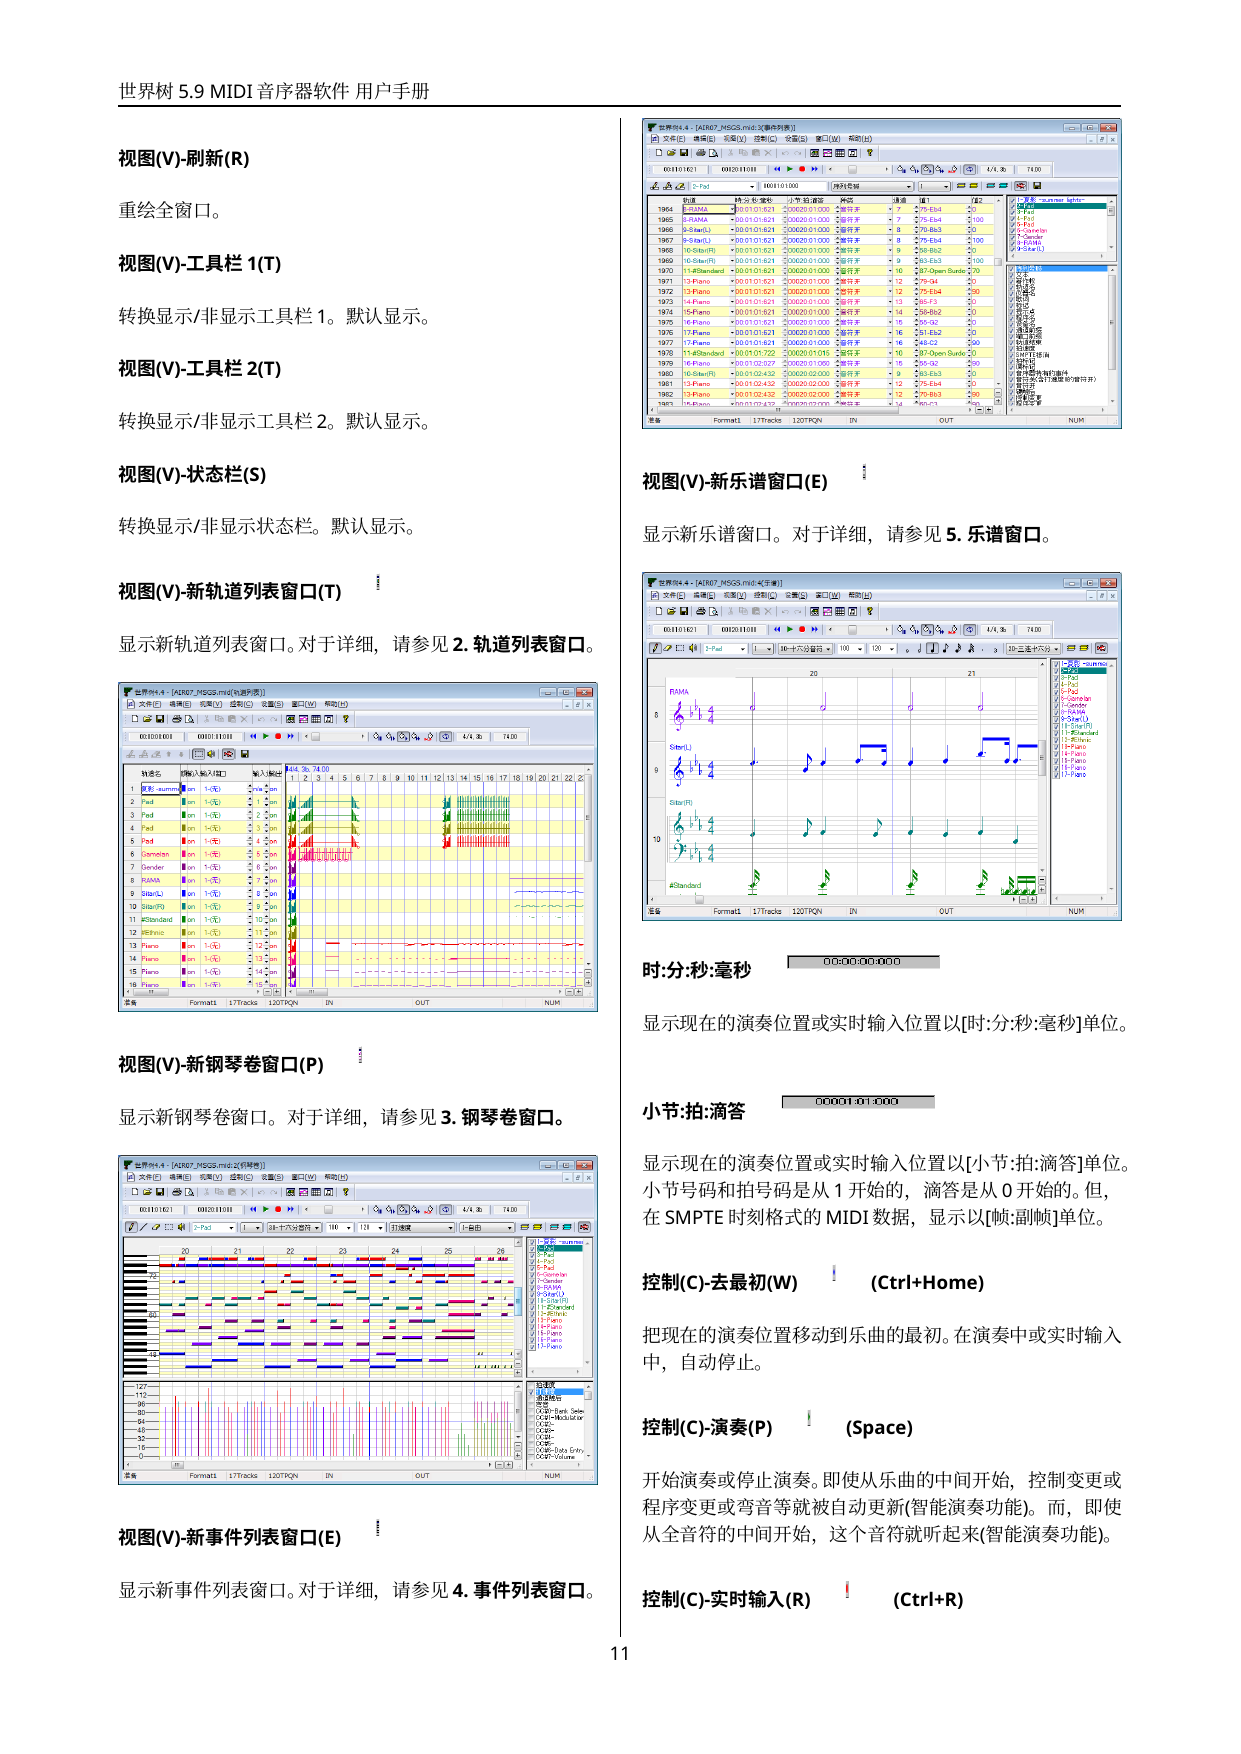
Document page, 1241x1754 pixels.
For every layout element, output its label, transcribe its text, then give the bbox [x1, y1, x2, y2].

picture [376, 1518, 380, 1536]
text 显示新钢琴卷窗口。对于详细，请参见3. 钢琴卷窗口。 [118, 1102, 598, 1130]
text 显示新乐谱窗口。对于详细，请参见5. 乐谱窗口。 [642, 519, 1122, 547]
text 视图(V)-刷新(R) [118, 144, 598, 171]
text 重绘全窗口。 [118, 196, 598, 223]
text 视图(V)-新乐谱窗口(E) [642, 454, 1122, 494]
picture [642, 572, 1122, 921]
text 控制(C)-实时输入(R) (Ctrl+R) [642, 1572, 1122, 1612]
text 小节:拍:滴答 [642, 1087, 1122, 1123]
text 转换显示/非显示工具栏1。默认显示。 [118, 302, 598, 328]
text 视图(V)-工具栏2(T) [118, 354, 598, 381]
picture [376, 573, 380, 590]
text 把现在的演奏位置移动到乐曲的最初。在演奏中或实时输入中，自动停止。 [642, 1321, 1122, 1375]
text 显示新轨道列表窗口。对于详细，请参见2. 轨道列表窗口。 [118, 630, 598, 657]
picture [781, 1095, 937, 1109]
picture [118, 682, 598, 1012]
text 视图(V)-新钢琴卷窗口(P) [118, 1037, 598, 1077]
text 转换显示/非显示工具栏2。默认显示。 [118, 407, 598, 434]
text 控制(C)-演奏(P) (Space) [642, 1400, 1122, 1440]
text 视图(V)-状态栏(S) [118, 459, 598, 486]
text 显示现在的演奏位置或实时输入位置以[时:分:秒:毫秒]单位。 [642, 1009, 1122, 1036]
picture [642, 118, 1122, 429]
text 视图(V)-新轨道列表窗口(T) [118, 564, 598, 604]
text 视图(V)-新事件列表窗口(E) [118, 1510, 598, 1550]
text 显示新事件列表窗口。对于详细，请参见4. 事件列表窗口。 [118, 1575, 598, 1602]
text 时:分:秒:毫秒 [642, 947, 1122, 983]
picture [807, 1409, 811, 1426]
picture [358, 1046, 362, 1063]
text 视图(V)-工具栏1(T) [118, 249, 598, 276]
picture [787, 955, 942, 969]
picture [845, 1581, 849, 1598]
text 开始演奏或停止演奏。即使从乐曲的中间开始，控制变更或程序变更或弯音等就被自动更新(智能演奏功能)。而，即使从全音符的中间开始，这个音符就听起来(智能演奏功能)。 [642, 1466, 1122, 1546]
text 控制(C)-去最初(W) (Ctrl+Home) [642, 1255, 1122, 1295]
text 显示现在的演奏位置或实时输入位置以[小节:拍:滴答]单位。小节号码和拍号码是从1开始的，滴答是从0开始的。但，在SMPTE时刻格式的MIDI数据，显示以[帧:副帧]单位。 [642, 1149, 1122, 1230]
text 转换显示/非显示状态栏。默认显示。 [118, 512, 598, 539]
picture [118, 1155, 598, 1485]
